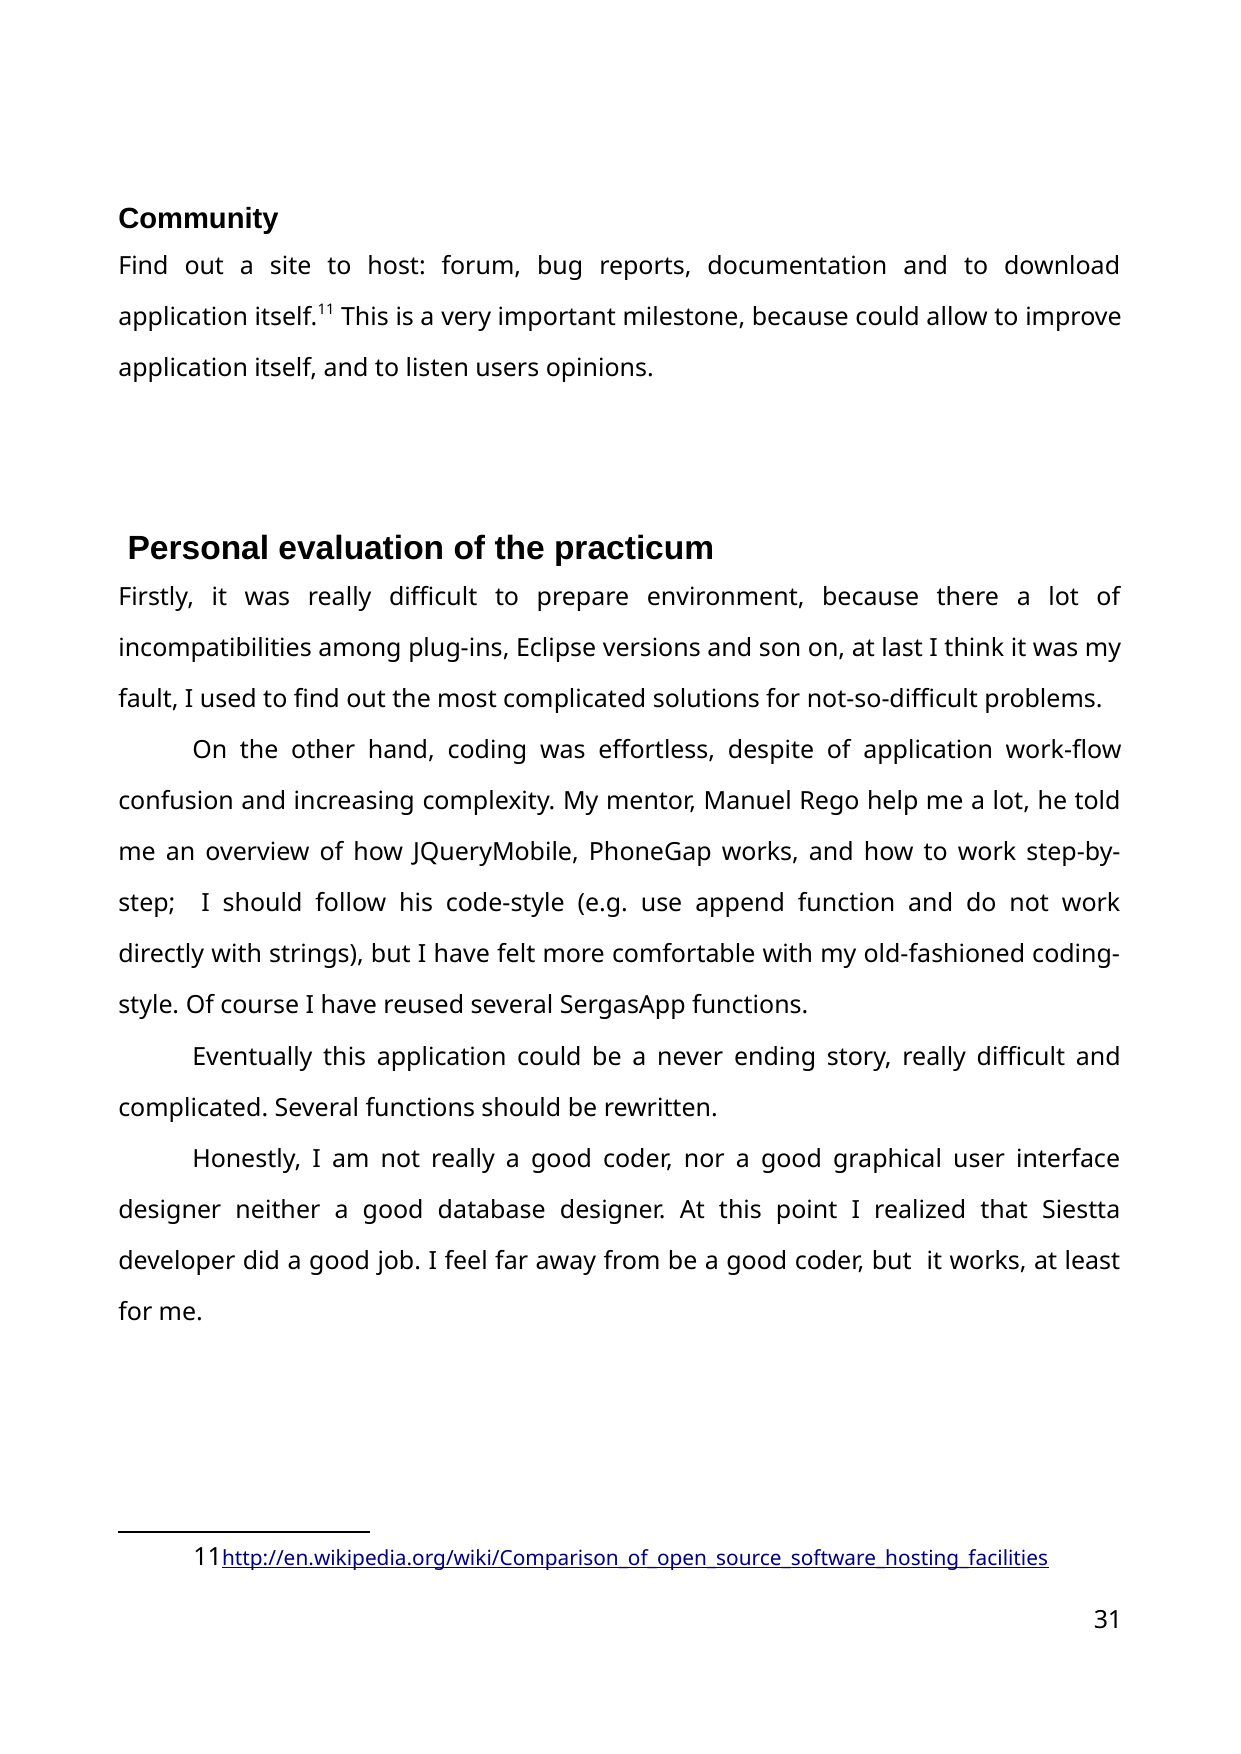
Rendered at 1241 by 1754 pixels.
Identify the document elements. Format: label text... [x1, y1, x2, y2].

list http://en.wikipedia.org/wiki/Comparison_of_open_source_software_hosting_facilities [156, 1538, 1122, 1572]
text On the other hand, coding was effortless, despite of application work-flow confusion and increasing complexity. My mentor, Manuel Rego help me a lot, he told me an overview of how JQueryMobile, PhoneGap works, and how to work step-by-step; I should follow his code-style (e.g. use append function and do not work directly with strings), but I have felt more comfortable with my old-fashioned coding-style. Of course I have reused several SergasApp functions. [118, 732, 1122, 1021]
subtitle Community [118, 201, 1122, 235]
text Find out a site to host: forum, bug reports, documentation and to download application itself. This is a very important milestone, because could allow to improve application itself, and to listen users opinions. [118, 247, 1122, 383]
text Eventually this application could be a never ending story, really difficult and complicated. Several functions should be rewritten. [118, 1038, 1122, 1123]
subtitle Personal evaluation of the practicum [118, 528, 1122, 566]
text Firstly, it was really difficult to prepare environment, because there a lot of incompatibilities among plug-ins, Eclipse versions and son on, at last I think it was my fault, I used to find out the most complicated solutions for not-so-difficult problems. [118, 579, 1122, 715]
text Honestly, I am not really a good coder, nor a good graphical user interface designer neither a good database designer. At this point I realized that Siestta developer did a good job. I feel far away from be a good coder, but it works, at least for me. [118, 1140, 1122, 1327]
